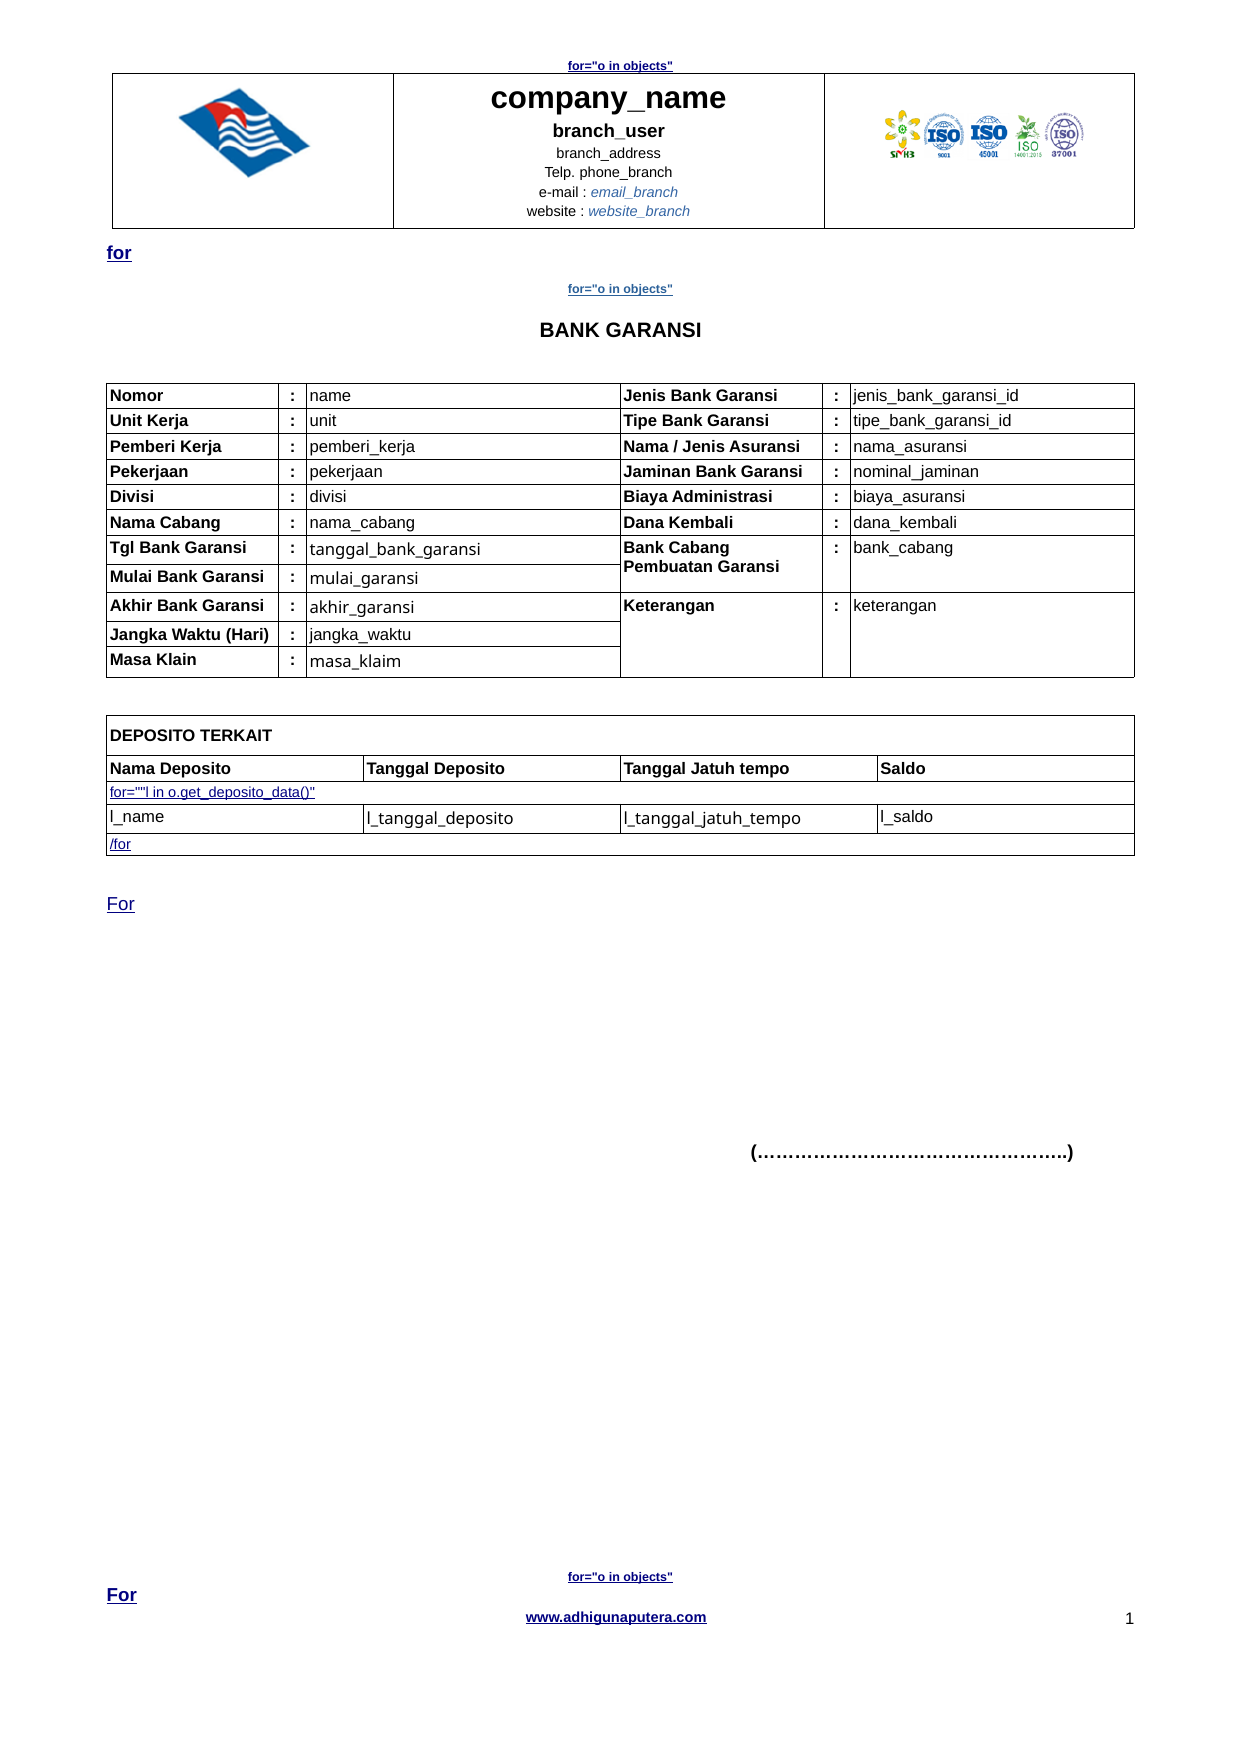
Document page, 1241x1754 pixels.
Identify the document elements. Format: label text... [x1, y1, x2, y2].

table_cell : [823, 460, 850, 484]
table_cell : [823, 510, 850, 534]
table_cell nominal_jaminan [851, 460, 1134, 484]
table_header Jenis Bank Garansi [621, 384, 822, 408]
table_cell Unit Kerja [107, 409, 278, 433]
table_cell l_saldo [878, 805, 1134, 832]
table_cell for=""l in o.get_deposito_data()" [107, 782, 1134, 803]
table_cell Divisi [107, 485, 278, 509]
table_cell l_name [107, 805, 363, 832]
table_cell : [823, 485, 850, 509]
table_cell pekerjaan [307, 460, 620, 484]
table_header : [823, 384, 850, 408]
table_cell : [279, 434, 306, 459]
table_cell Tgl Bank Garansi [107, 536, 278, 563]
table_header name [307, 384, 620, 408]
table_cell : [823, 409, 850, 433]
table_cell unit [307, 409, 620, 433]
text For [106, 893, 1134, 914]
table_cell Tipe Bank Garansi [621, 409, 822, 433]
table_cell Saldo [878, 756, 1134, 781]
table_cell : [279, 565, 306, 592]
table_header DEPOSITO TERKAIT [107, 716, 1134, 755]
table_cell Nama Deposito [107, 756, 363, 781]
table_cell : [279, 485, 306, 509]
table_cell akhir_garansi [307, 593, 620, 621]
table_cell l_tanggal_deposito [364, 805, 620, 832]
table_cell mulai_garansi [307, 565, 620, 592]
table_header : [279, 384, 306, 408]
text BANK GARANSI [106, 318, 1134, 342]
table_cell Nama / Jenis Asuransi [621, 434, 822, 459]
table_cell Dana Kembali [621, 510, 822, 534]
table_cell keterangan [851, 593, 1134, 677]
table_cell : [279, 409, 306, 433]
table_cell Masa Klain [107, 647, 278, 677]
table_cell pemberi_kerja [307, 434, 620, 459]
picture [171, 87, 317, 179]
table_cell dana_kembali [851, 510, 1134, 534]
table_cell Jangka Waktu (Hari) [107, 622, 278, 646]
picture [879, 108, 1085, 161]
table_cell Bank Cabang Pembuatan Garansi [621, 536, 822, 592]
table_cell : [823, 434, 850, 459]
table_cell Biaya Administrasi [621, 485, 822, 509]
table_cell : [279, 647, 306, 677]
table_cell biaya_asuransi [851, 485, 1134, 509]
table_cell Tanggal Deposito [364, 756, 620, 781]
table_cell nama_cabang [307, 510, 620, 534]
table_cell Tanggal Jatuh tempo [621, 756, 877, 781]
table_cell Keterangan [621, 593, 822, 677]
table_cell nama_asuransi [851, 434, 1134, 459]
table_cell jangka_waktu [307, 622, 620, 646]
table_cell l_tanggal_jatuh_tempo [621, 805, 877, 832]
table_cell : [279, 622, 306, 646]
text for="o in objects" [106, 282, 1134, 296]
table_cell : [279, 510, 306, 534]
table_cell : [279, 593, 306, 621]
table_cell : [823, 536, 850, 592]
table_cell bank_cabang [851, 536, 1134, 592]
table_cell Akhir Bank Garansi [107, 593, 278, 621]
table_cell /for [107, 834, 1134, 855]
table_header (…………………………………………..) [693, 984, 1131, 1168]
table_cell divisi [307, 485, 620, 509]
table_cell Mulai Bank Garansi [107, 565, 278, 592]
table_cell Nama Cabang [107, 510, 278, 534]
table_cell Pekerjaan [107, 460, 278, 484]
table_cell Jaminan Bank Garansi [621, 460, 822, 484]
table_header Nomor [107, 384, 278, 408]
table_header jenis_bank_garansi_id [851, 384, 1134, 408]
table_cell masa_klaim [307, 647, 620, 677]
table_cell : [823, 593, 850, 677]
table_cell tanggal_bank_garansi [307, 536, 620, 563]
table_cell : [279, 536, 306, 563]
table_cell : [279, 460, 306, 484]
table_cell Pemberi Kerja [107, 434, 278, 459]
table_cell tipe_bank_garansi_id [851, 409, 1134, 433]
